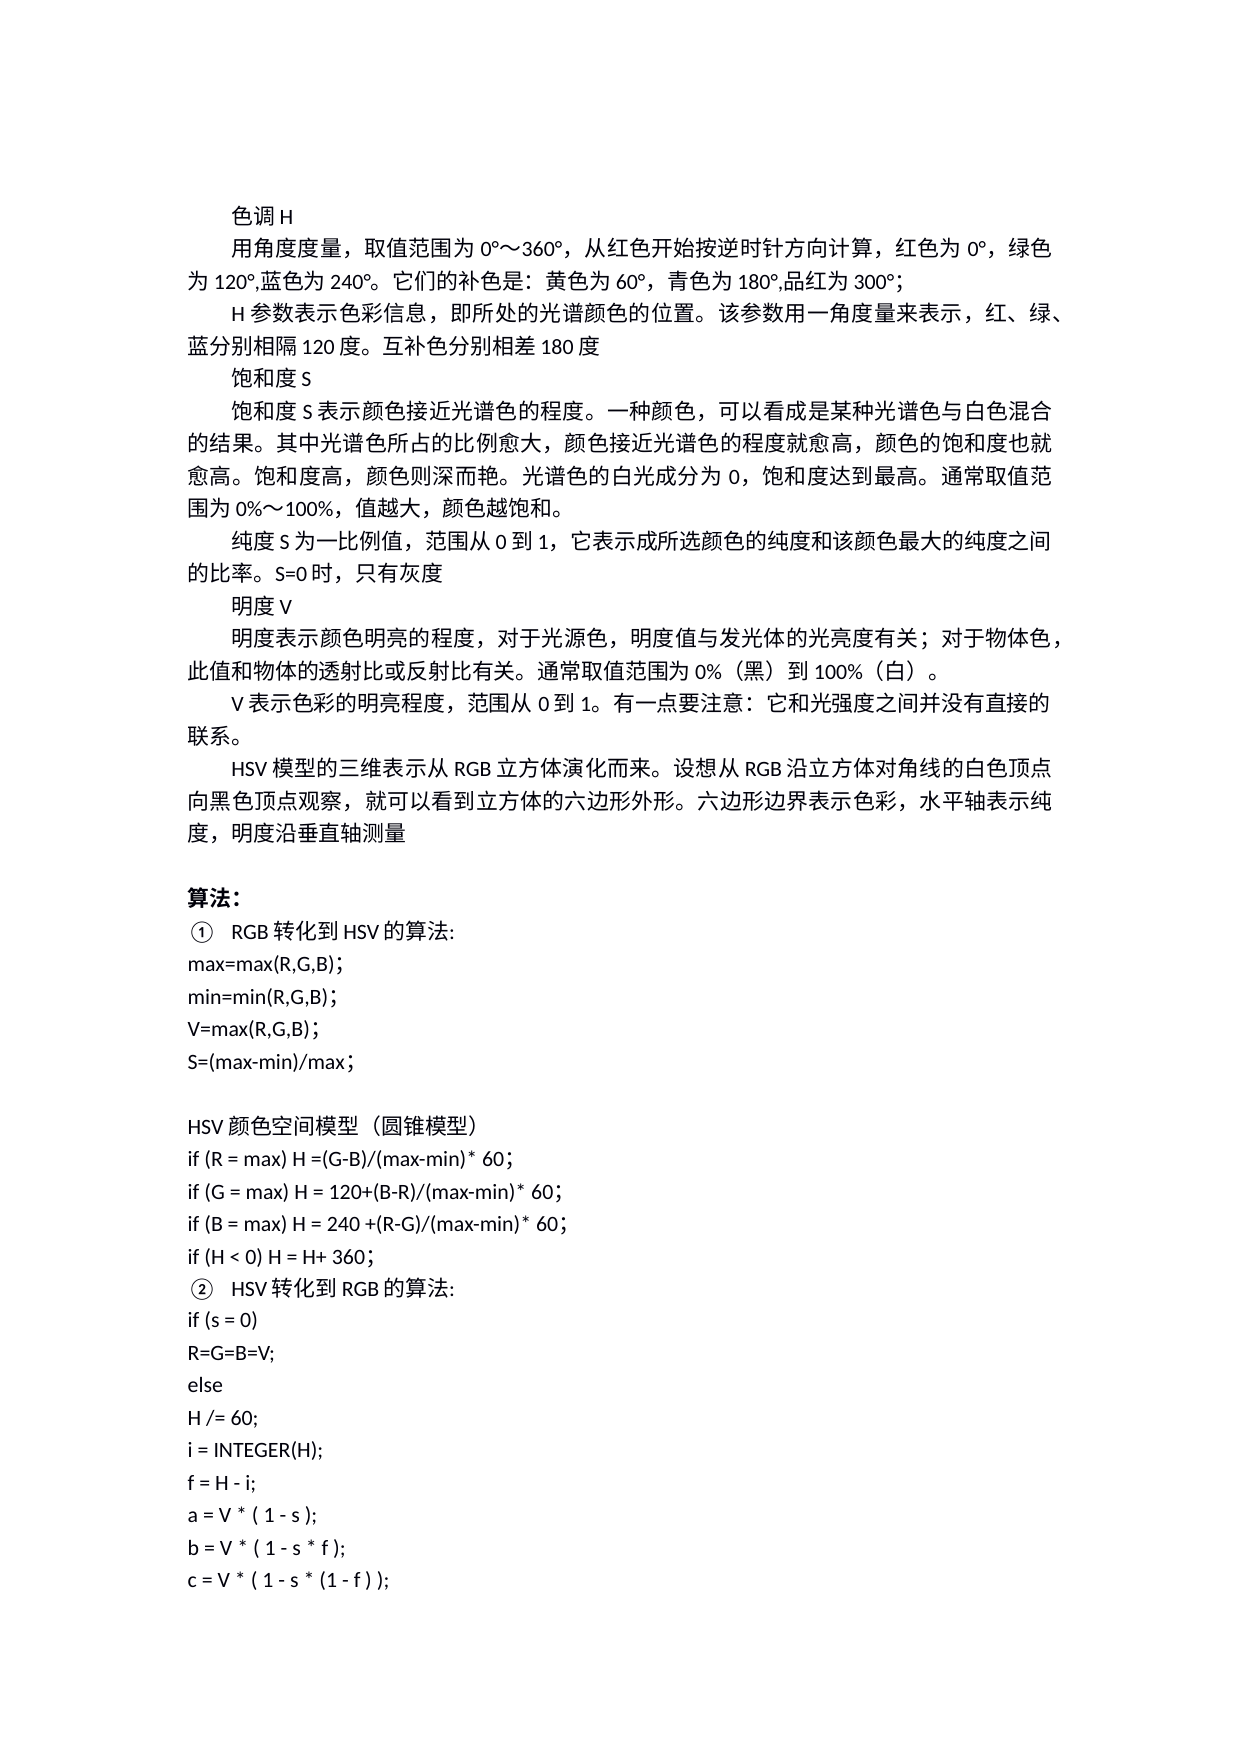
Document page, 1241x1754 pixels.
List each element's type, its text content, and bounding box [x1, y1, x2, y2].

text if (H < 0) H = H+ 360； [187, 1234, 1053, 1267]
text 明度表示颜色明亮的程度，对于光源色，明度值与发光体的光亮度有关；对于物体色，此值和物体的透射比或反射比有关。通常取值范围为0%（黑）到100%（白）。 [187, 617, 1053, 682]
text V表示色彩的明亮程度，范围从0到1。有一点要注意：它和光强度之间并没有直接的联系。 [187, 682, 1053, 747]
text 用角度度量，取值范围为0°～360°，从红色开始按逆时针方向计算，红色为0°，绿色为120°,蓝色为240°。它们的补色是：黄色为60°，青色为180°,品红为300°； [187, 227, 1053, 292]
text V=max(R,G,B)； [187, 1007, 1053, 1039]
text else [187, 1364, 1053, 1397]
text b = V * ( 1 - s * f ); [187, 1527, 1053, 1559]
text if (G = max) H = 120+(B-R)/(max-min)* 60； [187, 1169, 1053, 1202]
text 饱和度S [187, 357, 1053, 389]
text 饱和度S表示颜色接近光谱色的程度。一种颜色，可以看成是某种光谱色与白色混合的结果。其中光谱色所占的比例愈大，颜色接近光谱色的程度就愈高，颜色的饱和度也就愈高。饱和度高，颜色则深而艳。光谱色的白光成分为0，饱和度达到最高。通常取值范围为0%～100%，值越大，颜色越饱和。 [187, 389, 1053, 519]
text HSV模型的三维表示从RGB立方体演化而来。设想从RGB沿立方体对角线的白色顶点向黑色顶点观察，就可以看到立方体的六边形外形。六边形边界表示色彩，水平轴表示纯度，明度沿垂直轴测量 [187, 747, 1053, 844]
text S=(max-min)/max； [187, 1039, 1053, 1072]
text i = INTEGER(H); [187, 1429, 1053, 1462]
text f = H - i; [187, 1462, 1053, 1494]
text R=G=B=V; [187, 1332, 1053, 1364]
text H /= 60; [187, 1397, 1053, 1429]
text 明度V [187, 584, 1053, 617]
text 色调H [187, 194, 1053, 227]
text ② HSV转化到RGB的算法: [187, 1267, 1053, 1299]
text 纯度S为一比例值，范围从0到1，它表示成所选颜色的纯度和该颜色最大的纯度之间的比率。S=0时，只有灰度 [187, 519, 1053, 584]
text if (s = 0) [187, 1299, 1053, 1332]
text min=min(R,G,B)； [187, 974, 1053, 1007]
text c = V * ( 1 - s * (1 - f ) ); [187, 1559, 1053, 1592]
text if (B = max) H = 240 +(R-G)/(max-min)* 60； [187, 1202, 1053, 1234]
text ① RGB转化到HSV的算法: [187, 909, 1053, 942]
text HSV颜色空间模型（圆锥模型） [187, 1104, 1053, 1137]
text max=max(R,G,B)； [187, 942, 1053, 974]
text 算法： [187, 877, 1053, 909]
text if (R = max) H =(G-B)/(max-min)* 60； [187, 1137, 1053, 1169]
text H参数表示色彩信息，即所处的光谱颜色的位置。该参数用一角度量来表示，红、绿、蓝分别相隔120度。互补色分别相差180度 [187, 292, 1053, 357]
text a = V * ( 1 - s ); [187, 1494, 1053, 1527]
